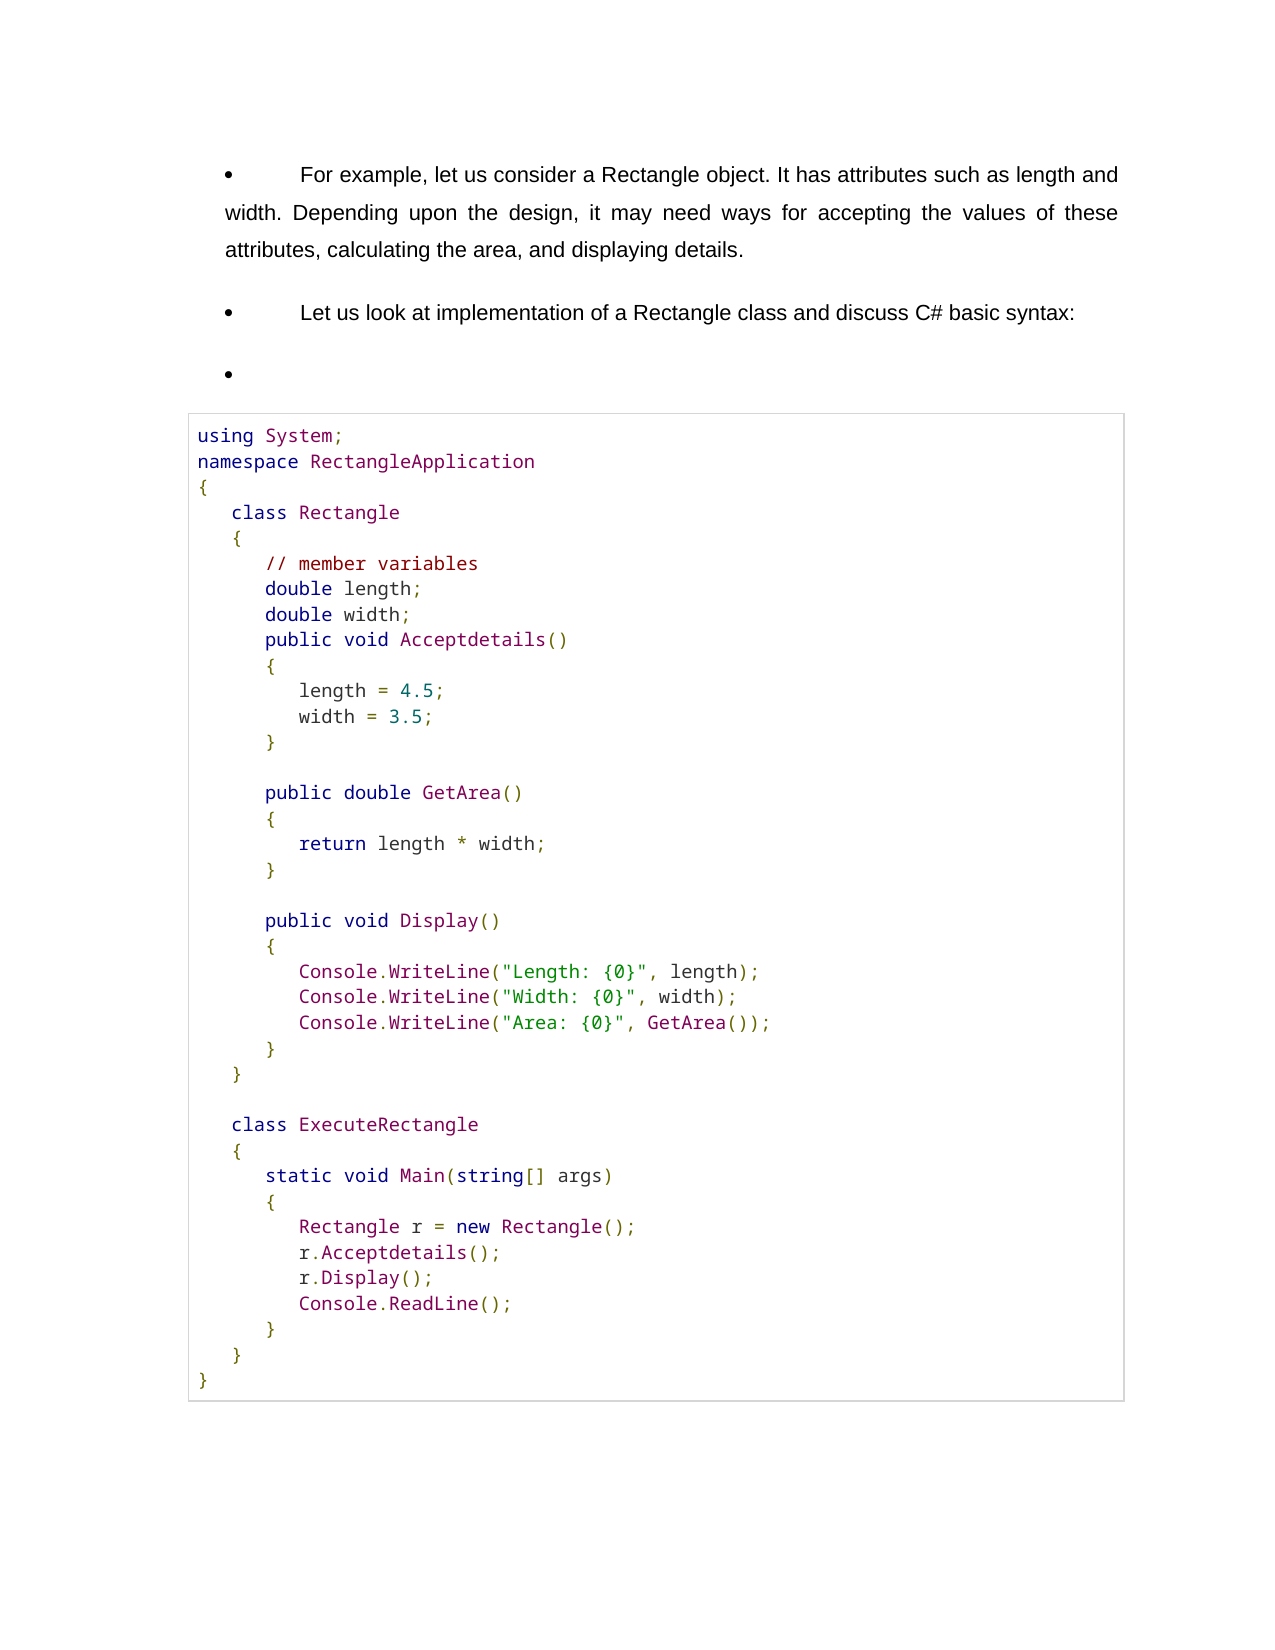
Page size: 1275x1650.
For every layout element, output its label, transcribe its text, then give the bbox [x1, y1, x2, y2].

text } [189, 846, 1123, 882]
text return length * width; [189, 821, 1123, 846]
text } [189, 1025, 1123, 1051]
list Let us look at implementation of a Rectangle class and discuss C# basic syntax: [225, 287, 1120, 325]
text // member variables [189, 540, 1123, 566]
text { [189, 1127, 1123, 1153]
text } [189, 719, 1123, 754]
text { [189, 923, 1123, 948]
text length = 4.5; [189, 668, 1123, 693]
text using System; [189, 414, 1123, 438]
text } [189, 1306, 1123, 1331]
text Console.ReadLine(); [189, 1280, 1123, 1306]
text Console.WriteLine("Width: {0}", width); [189, 974, 1123, 999]
text Console.WriteLine("Length: {0}", length); [189, 948, 1123, 974]
text Console.WriteLine("Area: {0}", GetArea()); [189, 999, 1123, 1025]
text { [189, 514, 1123, 540]
text namespace RectangleApplication [189, 438, 1123, 463]
text public double GetArea() [189, 770, 1123, 795]
text r.Display(); [189, 1255, 1123, 1280]
text public void Display() [189, 897, 1123, 923]
text } [189, 1357, 1123, 1400]
list For example, let us consider a Rectangle object. It has attributes such as length and width. Depending upon the design, it may need ways for accepting the values of these attributes, calculating the area, and displaying details. [225, 150, 1120, 262]
text } [189, 1051, 1123, 1086]
text class ExecuteRectangle [189, 1102, 1123, 1127]
text r.Acceptdetails(); [189, 1229, 1123, 1255]
text double length; [189, 566, 1123, 591]
text static void Main(string[] args) [189, 1153, 1123, 1178]
text { [189, 795, 1123, 821]
text } [189, 1331, 1123, 1357]
text class Rectangle [189, 489, 1123, 514]
text public void Acceptdetails() [189, 617, 1123, 642]
text { [189, 1178, 1123, 1204]
text { [189, 463, 1123, 489]
text double width; [189, 591, 1123, 617]
text width = 3.5; [189, 693, 1123, 719]
text Rectangle r = new Rectangle(); [189, 1204, 1123, 1229]
text { [189, 642, 1123, 668]
